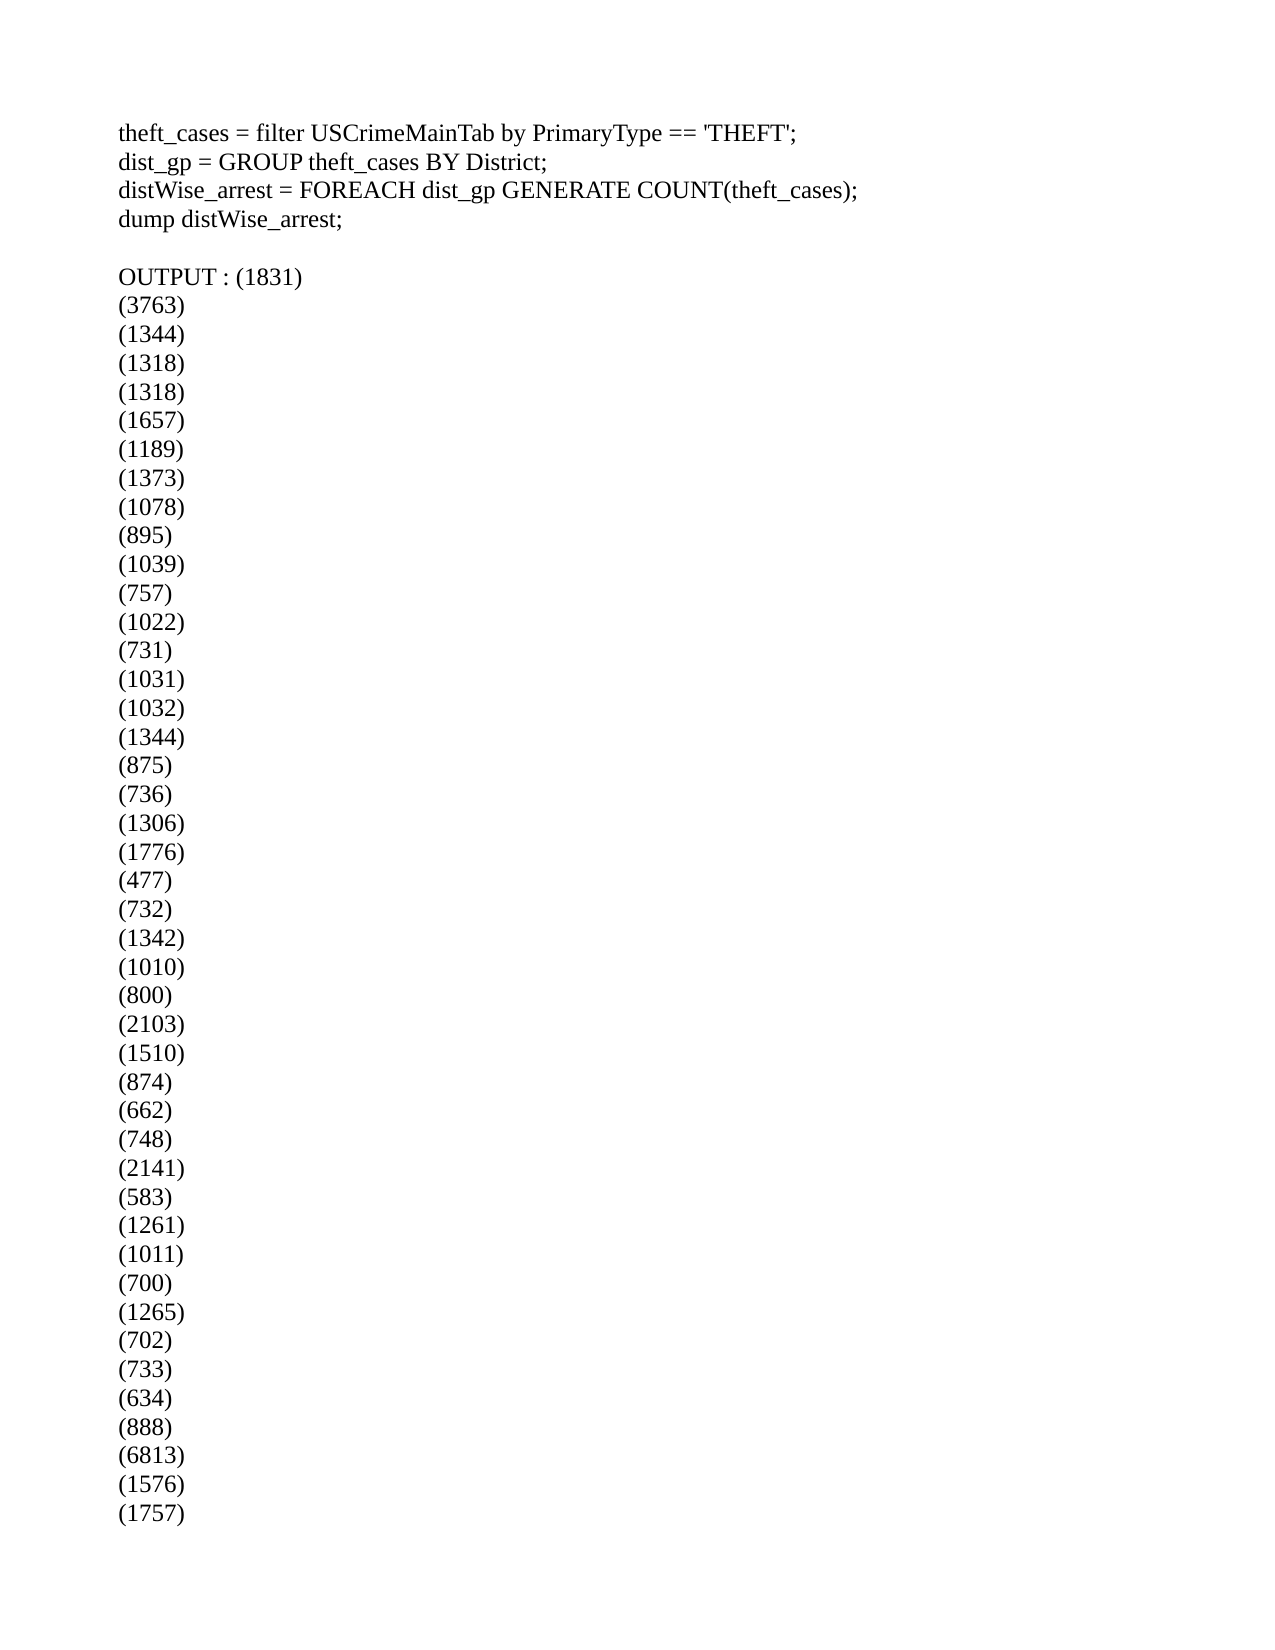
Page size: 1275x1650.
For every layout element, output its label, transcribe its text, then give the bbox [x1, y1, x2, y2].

text (1373) [118, 463, 1157, 492]
text (2141) [118, 1153, 1157, 1182]
text (1576) [118, 1469, 1157, 1498]
text (1265) [118, 1297, 1157, 1326]
text (1032) [118, 693, 1157, 722]
text (895) [118, 521, 1157, 549]
text (874) [118, 1067, 1157, 1096]
text (888) [118, 1412, 1157, 1441]
text (1031) [118, 664, 1157, 693]
text (1757) [118, 1498, 1157, 1527]
text (757) [118, 578, 1157, 607]
text (662) [118, 1096, 1157, 1124]
text (6813) [118, 1441, 1157, 1469]
text (732) [118, 894, 1157, 923]
text (748) [118, 1124, 1157, 1153]
text (1344) [118, 722, 1157, 751]
text (2103) [118, 1009, 1157, 1038]
text distWise_arrest = FOREACH dist_gp GENERATE COUNT(theft_cases); [118, 176, 1157, 204]
text (1318) [118, 377, 1157, 406]
text (1010) [118, 952, 1157, 981]
text (1261) [118, 1211, 1157, 1239]
text theft_cases = filter USCrimeMainTab by PrimaryType == 'THEFT'; [118, 118, 1157, 147]
text (1306) [118, 808, 1157, 837]
text (1776) [118, 837, 1157, 866]
text dump distWise_arrest; [118, 204, 1157, 233]
text (736) [118, 779, 1157, 808]
text (583) [118, 1182, 1157, 1211]
text (477) [118, 866, 1157, 894]
text (3763) [118, 291, 1157, 319]
text (1342) [118, 923, 1157, 952]
text (1344) [118, 319, 1157, 348]
text (731) [118, 636, 1157, 664]
text (800) [118, 981, 1157, 1009]
text (634) [118, 1383, 1157, 1412]
text dist_gp = GROUP theft_cases BY District; [118, 147, 1157, 176]
text (1011) [118, 1239, 1157, 1268]
text (1657) [118, 406, 1157, 434]
text (1510) [118, 1038, 1157, 1067]
text (1022) [118, 607, 1157, 636]
text (1189) [118, 434, 1157, 463]
text (733) [118, 1354, 1157, 1383]
text (1078) [118, 492, 1157, 521]
text (1318) [118, 348, 1157, 377]
text (702) [118, 1326, 1157, 1354]
text (875) [118, 751, 1157, 779]
text (1039) [118, 549, 1157, 578]
text (700) [118, 1268, 1157, 1297]
text OUTPUT : (1831) [118, 262, 1157, 291]
